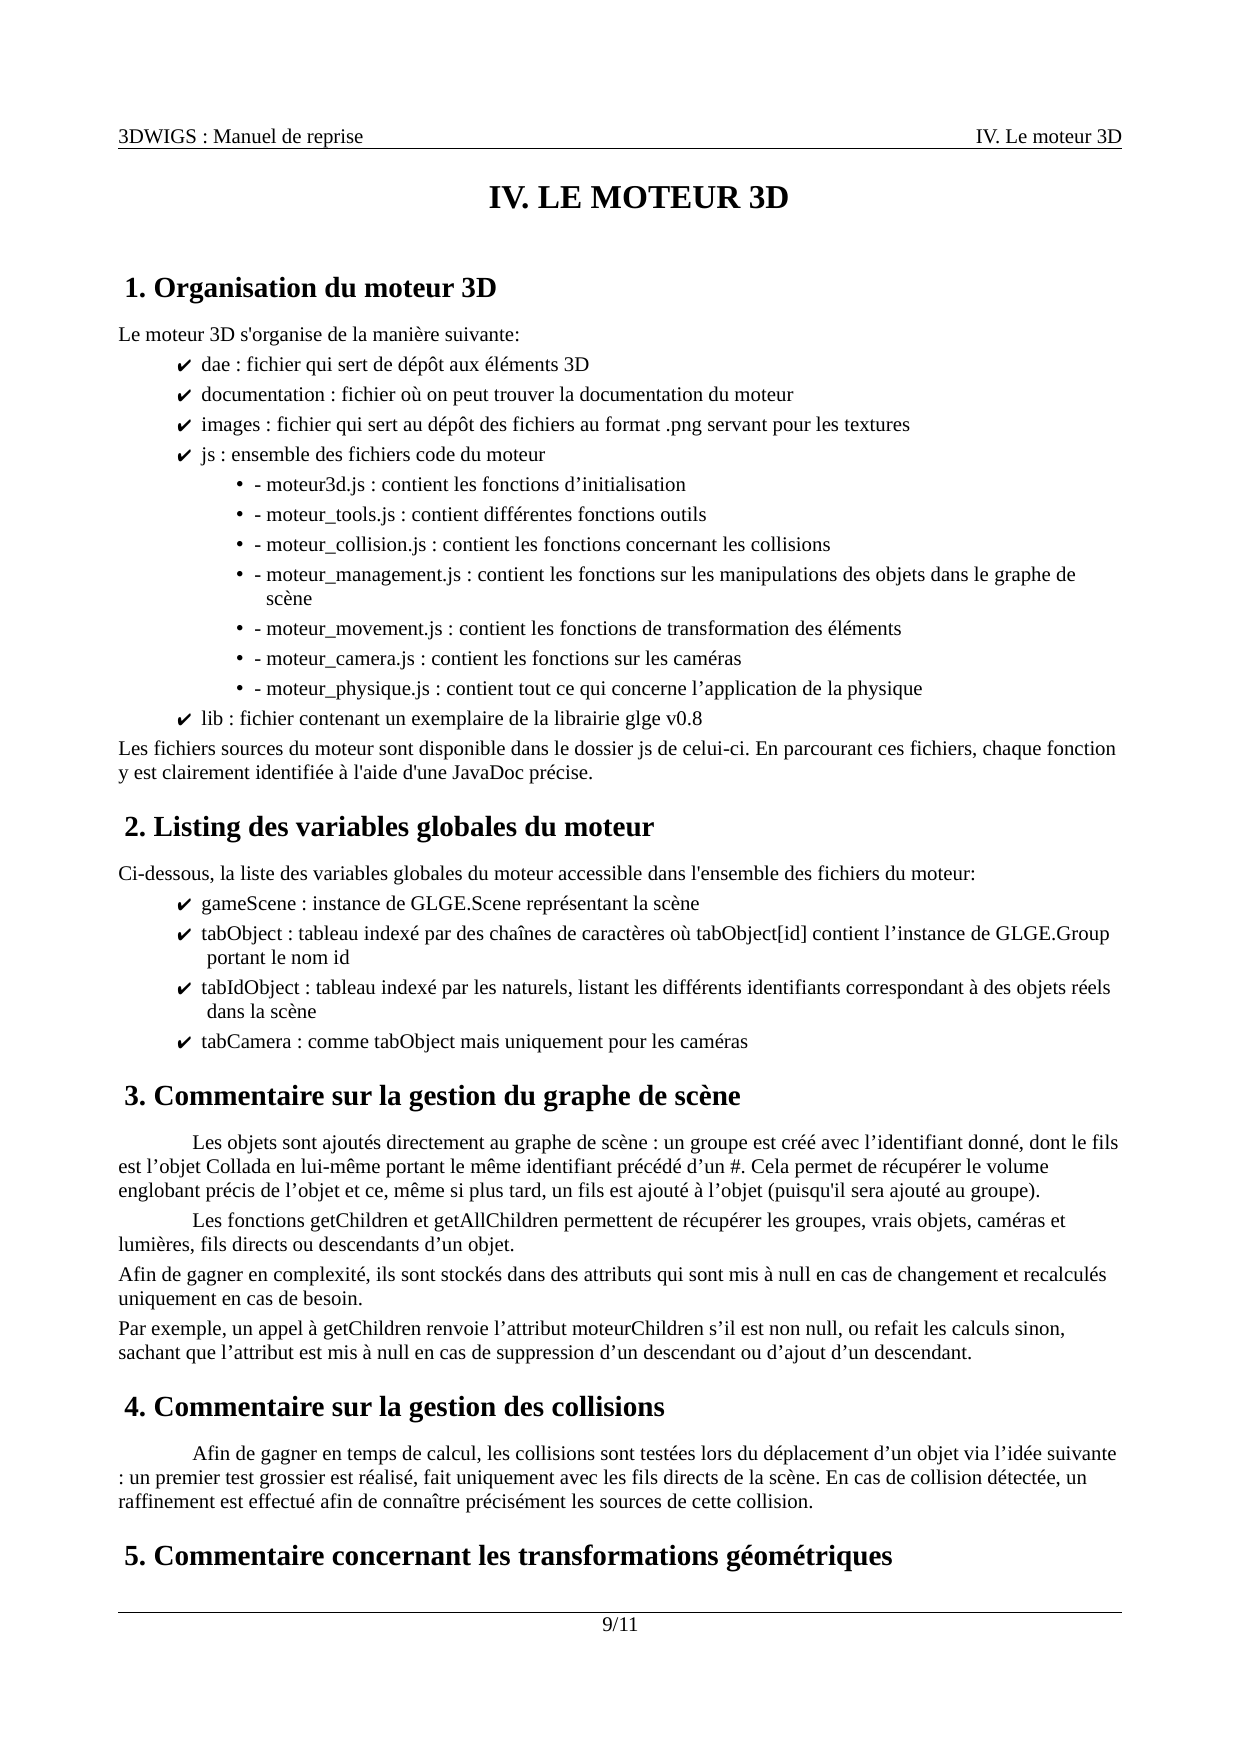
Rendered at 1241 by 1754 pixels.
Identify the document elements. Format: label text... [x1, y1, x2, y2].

text Le moteur 3D s'organise de la manière suivante: [118, 322, 1122, 346]
subtitle Commentaire sur la gestion du graphe de scène [124, 1078, 1122, 1112]
list documentation : fichier où on peut trouver la documentation du moteur [177, 382, 1122, 406]
list js : ensemble des fichiers code du moteur [177, 442, 1122, 466]
subtitle Le moteur 3D [118, 178, 1122, 216]
list - moteur_management.js : contient les fonctions sur les manipulations des objets dans le graphe de scène [236, 562, 1122, 610]
subtitle Commentaire sur la gestion des collisions [124, 1389, 1122, 1423]
text Les objets sont ajoutés directement au graphe de scène : un groupe est créé avec l’identifiant donné, dont le fils est l’objet Collada en lui-même portant le même identifiant précédé d’un #. Cela permet de récupérer le volume englobant précis de l’objet et ce, même si plus tard, un fils est ajouté à l’objet (puisqu'il sera ajouté au groupe). [118, 1130, 1122, 1202]
text Les fichiers sources du moteur sont disponible dans le dossier js de celui-ci. En parcourant ces fichiers, chaque fonction y est clairement identifiée à l'aide d'une JavaDoc précise. [118, 736, 1122, 784]
text Afin de gagner en complexité, ils sont stockés dans des attributs qui sont mis à null en cas de changement et recalculés uniquement en cas de besoin. [118, 1262, 1122, 1310]
subtitle Organisation du moteur 3D [124, 270, 1122, 304]
list lib : fichier contenant un exemplaire de la librairie glge v0.8 [177, 706, 1122, 730]
text Par exemple, un appel à getChildren renvoie l’attribut moteurChildren s’il est non null, ou refait les calculs sinon, sachant que l’attribut est mis à null en cas de suppression d’un descendant ou d’ajout d’un descendant. [118, 1316, 1122, 1364]
list - moteur3d.js : contient les fonctions d’initialisation [236, 472, 1122, 496]
subtitle Commentaire concernant les transformations géométriques [124, 1538, 1122, 1571]
list - moteur_physique.js : contient tout ce qui concerne l’application de la physique [236, 676, 1122, 700]
text Afin de gagner en temps de calcul, les collisions sont testées lors du déplacement d’un objet via l’idée suivante : un premier test grossier est réalisé, fait uniquement avec les fils directs de la scène. En cas de collision détectée, un raffinement est effectué afin de connaître précisément les sources de cette collision. [118, 1441, 1122, 1513]
subtitle Listing des variables globales du moteur [124, 809, 1122, 843]
list images : fichier qui sert au dépôt des fichiers au format .png servant pour les textures [177, 412, 1122, 436]
list tabCamera : comme tabObject mais uniquement pour les caméras [177, 1029, 1122, 1053]
list tabObject : tableau indexé par des chaînes de caractères où tabObject[id] contient l’instance de GLGE.Group portant le nom id [177, 921, 1122, 969]
list - moteur_collision.js : contient les fonctions concernant les collisions [236, 532, 1122, 556]
list - moteur_tools.js : contient différentes fonctions outils [236, 502, 1122, 526]
list tabIdObject : tableau indexé par les naturels, listant les différents identifiants correspondant à des objets réels dans la scène [177, 975, 1122, 1023]
list gameScene : instance de GLGE.Scene représentant la scène [177, 891, 1122, 915]
list - moteur_camera.js : contient les fonctions sur les caméras [236, 646, 1122, 670]
text Ci-dessous, la liste des variables globales du moteur accessible dans l'ensemble des fichiers du moteur: [118, 861, 1122, 885]
list dae : fichier qui sert de dépôt aux éléments 3D [177, 352, 1122, 376]
list - moteur_movement.js : contient les fonctions de transformation des éléments [236, 616, 1122, 640]
text Les fonctions getChildren et getAllChildren permettent de récupérer les groupes, vrais objets, caméras et lumières, fils directs ou descendants d’un objet. [118, 1208, 1122, 1256]
